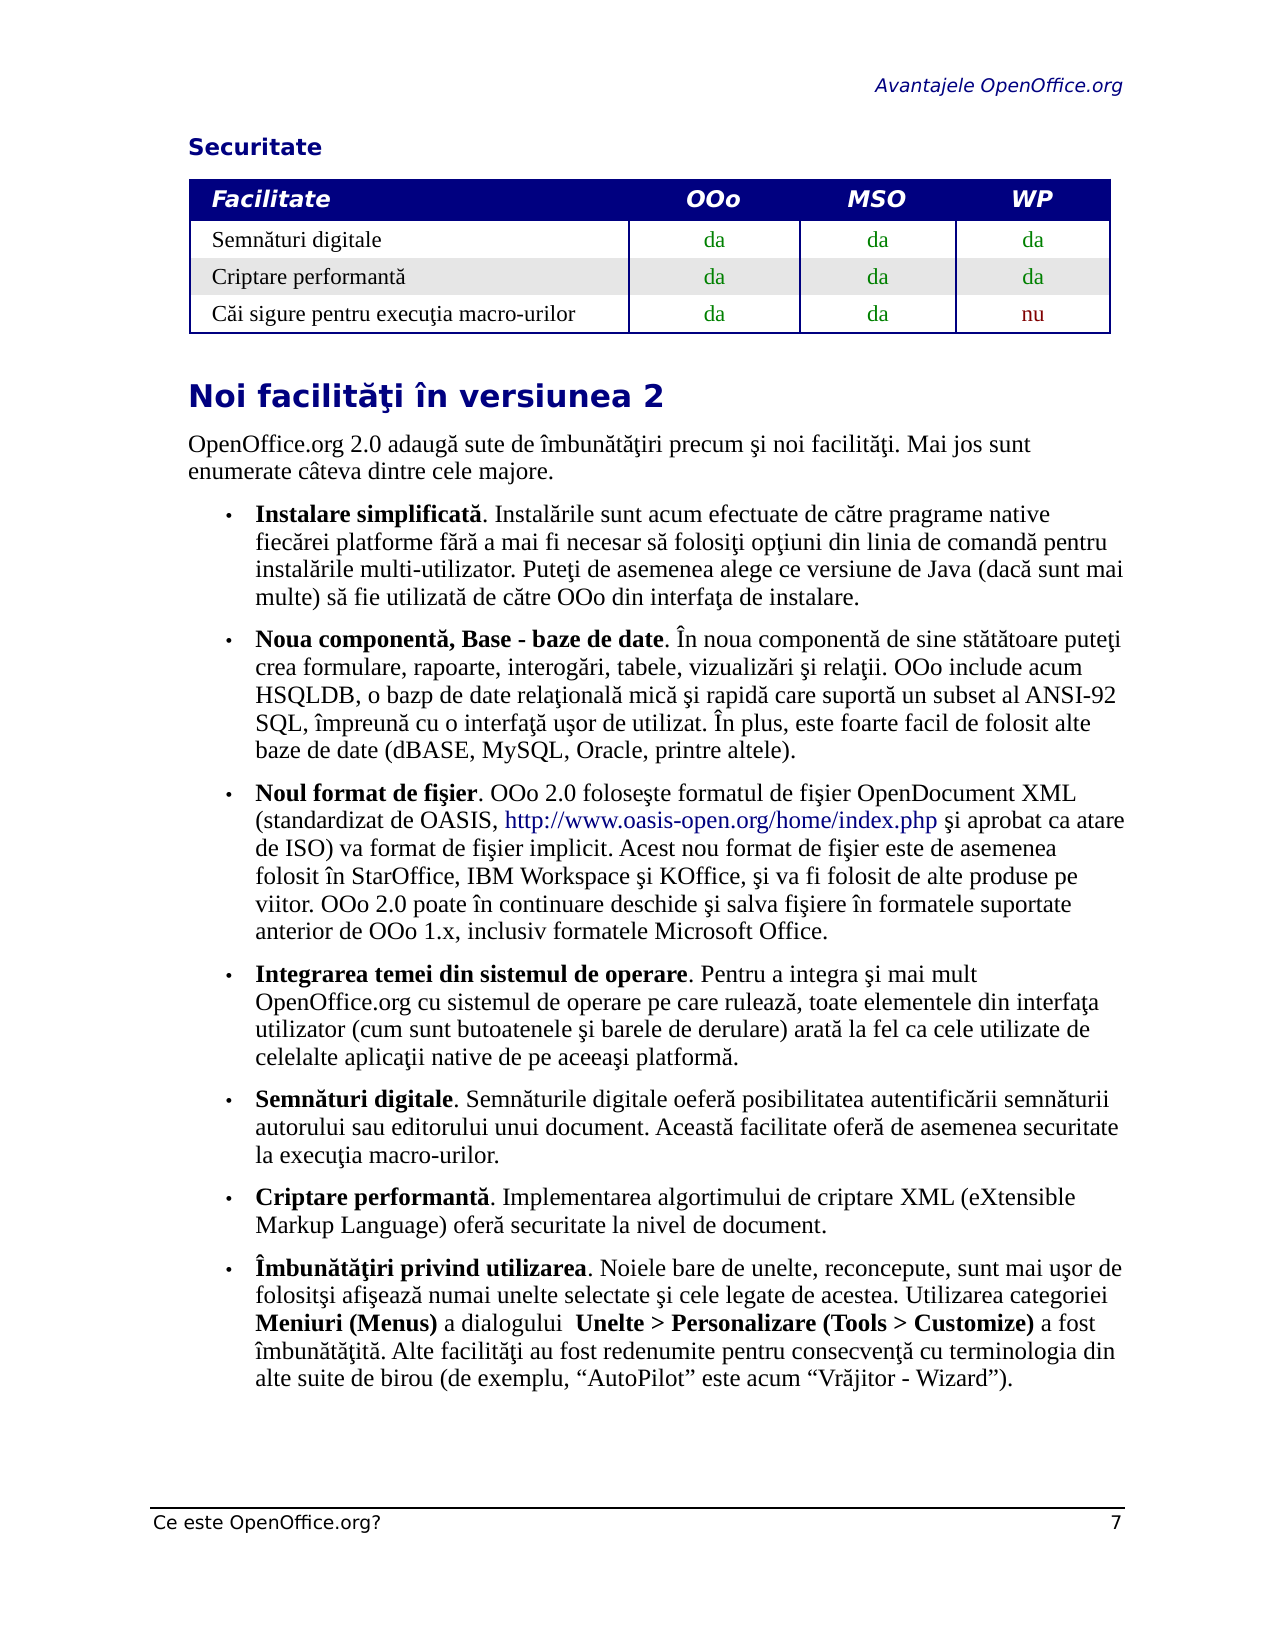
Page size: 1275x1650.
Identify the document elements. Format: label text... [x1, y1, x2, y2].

table_header Facilitate [191, 181, 628, 219]
text OpenOffice.org 2.0 adaugă sute de îmbunătăţiri precum şi noi facilităţi. Mai jos sunt enumerate câteva dintre cele majore. [188, 430, 1125, 485]
table_header WP [957, 181, 1109, 219]
table_header MSO [801, 181, 955, 219]
subtitle Securitate [188, 134, 1125, 161]
table_cell da [801, 221, 955, 258]
table_cell da [957, 258, 1109, 295]
list Îmbunătăţiri privind utilizarea. Noiele bare de unelte, reconcepute, sunt mai uşor de folositşi afişează numai unelte selectate şi cele legate de acestea. Utilizarea categoriei Meniuri (Menus) a dialogului Unelte > Personalizare (Tools > Customize) a fost îmbunătăţită. Alte facilităţi au fost redenumite pentru consecvenţă cu terminologia din alte suite de birou (de exemplu, “AutoPilot” este acum “Vrăjitor - Wizard”). [226, 1254, 1125, 1392]
table_cell da [630, 295, 799, 332]
table_cell Căi sigure pentru execuţia macro-urilor [191, 295, 628, 332]
table_header OOo [630, 181, 799, 219]
table_cell da [801, 295, 955, 332]
table_cell da [630, 221, 799, 258]
list Noua componentă, Base - baze de date. În noua componentă de sine stătătoare puteţi crea formulare, rapoarte, interogări, tabele, vizualizări şi relaţii. OOo include acum HSQLDB, o bazp de date relaţională mică şi rapidă care suportă un subset al ANSI-92 SQL, împreună cu o interfaţă uşor de utilizat. În plus, este foarte facil de folosit alte baze de date (dBASE, MySQL, Oracle, printre altele). [226, 626, 1125, 764]
table_cell Semnături digitale [191, 221, 628, 258]
table_cell Criptare performantă [191, 258, 628, 295]
list Integrarea temei din sistemul de operare. Pentru a integra şi mai mult OpenOffice.org cu sistemul de operare pe care rulează, toate elementele din interfaţa utilizator (cum sunt butoatenele şi barele de derulare) arată la fel ca cele utilizate de celelalte aplicaţii native de pe aceeaşi platformă. [226, 960, 1125, 1071]
list Instalare simplificată. Instalările sunt acum efectuate de către pragrame native fiecărei platforme fără a mai fi necesar să folosiţi opţiuni din linia de comandă pentru instalările multi-utilizator. Puteţi de asemenea alege ce versiune de Java (dacă sunt mai multe) să fie utilizată de către OOo din interfaţa de instalare. [226, 500, 1125, 611]
table_cell nu [957, 295, 1109, 332]
table_cell da [801, 258, 955, 295]
list Semnături digitale. Semnăturile digitale oeferă posibilitatea autentificării semnăturii autorului sau editorului unui document. Această facilitate oferă de asemenea securitate la execuţia macro-urilor. [226, 1086, 1125, 1169]
subtitle Noi facilităţi în versiunea 2 [188, 379, 1125, 415]
table_cell da [957, 221, 1109, 258]
table_cell da [630, 258, 799, 295]
list Noul format de fişier. OOo 2.0 foloseşte formatul de fişier OpenDocument XML (standardizat de OASIS, http://www.oasis-open.org/home/index.php şi aprobat ca atare de ISO) va format de fişier implicit. Acest nou format de fişier este de asemenea folosit în StarOffice, IBM Workspace şi KOffice, şi va fi folosit de alte produse pe viitor. OOo 2.0 poate în continuare deschide şi salva fişiere în formatele suportate anterior de OOo 1.x, inclusiv formatele Microsoft Office. [226, 779, 1125, 945]
list Criptare performantă. Implementarea algortimului de criptare XML (eXtensible Markup Language) oferă securitate la nivel de document. [226, 1183, 1125, 1239]
